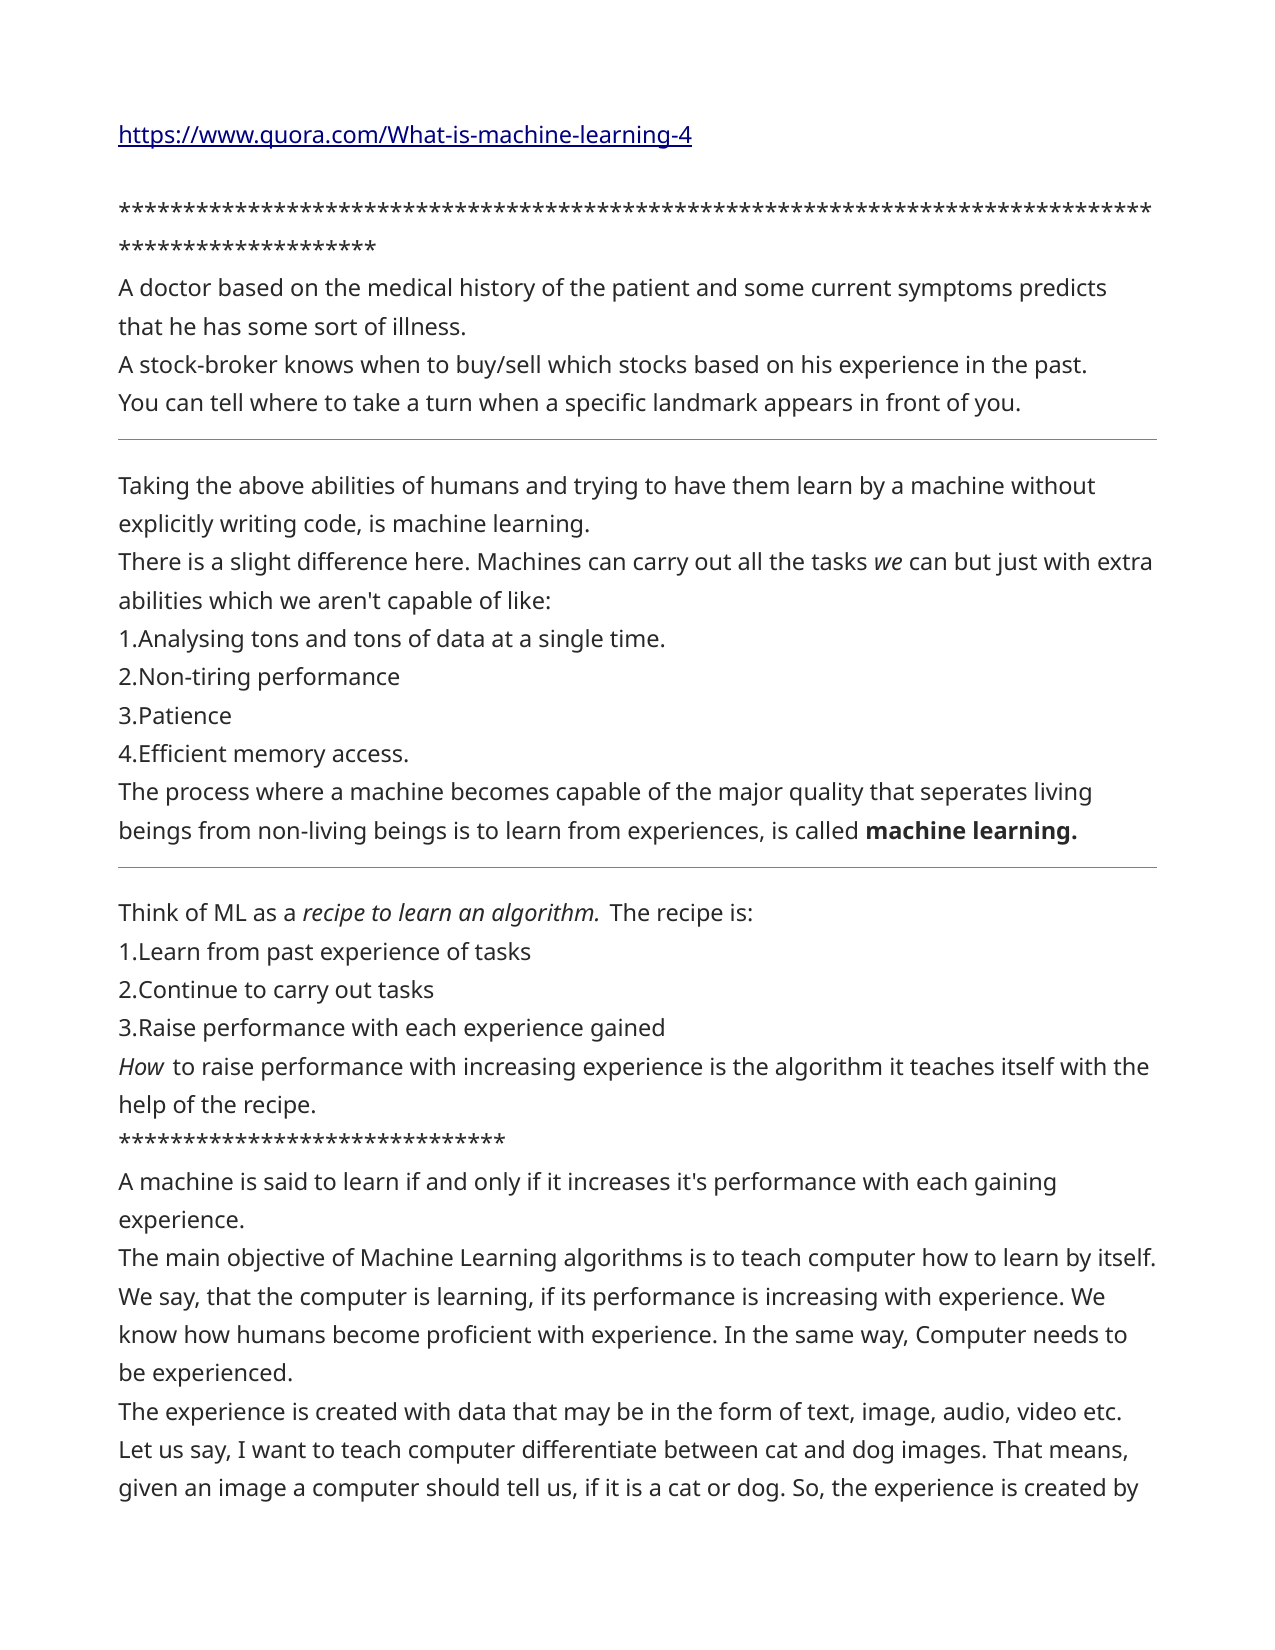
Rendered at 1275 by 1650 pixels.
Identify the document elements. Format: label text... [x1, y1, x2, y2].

list Analysing tons and tons of data at a single time. [118, 622, 1157, 654]
list Continue to carry out tasks [118, 973, 1157, 1005]
text **************************************************************************************************** [118, 195, 1157, 265]
text The experience is created with data that may be in the form of text, image, audio, video etc. Let us say, I want to teach computer differentiate between cat and dog images. That means, given an image a computer should tell us, if it is a cat or dog. So, the experience is created by [118, 1395, 1157, 1504]
text There is a slight difference here. Machines can carry out all the tasks we can but just with extra abilities which we aren't capable of like: [118, 546, 1157, 616]
list Raise performance with each experience gained [118, 1012, 1157, 1044]
text ****************************** [118, 1127, 1157, 1159]
text Taking the above abilities of humans and trying to have them learn by a machine without explicitly writing code, is machine learning. [118, 469, 1157, 539]
text A machine is said to learn if and only if it increases it's performance with each gaining experience. [118, 1165, 1157, 1235]
list Learn from past experience of tasks [118, 935, 1157, 967]
text The main objective of Machine Learning algorithms is to teach computer how to learn by itself. We say, that the computer is learning, if its performance is increasing with experience. We know how humans become proficient with experience. In the same way, Computer needs to be experienced. [118, 1242, 1157, 1389]
list Efficient memory access. [118, 737, 1157, 769]
text https://www.quora.com/What-is-machine-learning-4 [118, 118, 1157, 150]
text You can tell where to take a turn when a specific landmark appears in front of you. [118, 386, 1157, 418]
list Patience [118, 699, 1157, 731]
list Non-tiring performance [118, 661, 1157, 693]
text How to raise performance with increasing experience is the algorithm it teaches itself with the help of the recipe. [118, 1050, 1157, 1120]
text A stock-broker knows when to buy/sell which stocks based on his experience in the past. [118, 348, 1157, 380]
text Think of ML as a recipe to learn an algorithm. The recipe is: [118, 897, 1157, 929]
text A doctor based on the medical history of the patient and some current symptoms predicts that he has some sort of illness. [118, 271, 1157, 342]
text The process where a machine becomes capable of the major quality that seperates living beings from non-living beings is to learn from experiences, is called machine learning. [118, 776, 1157, 846]
